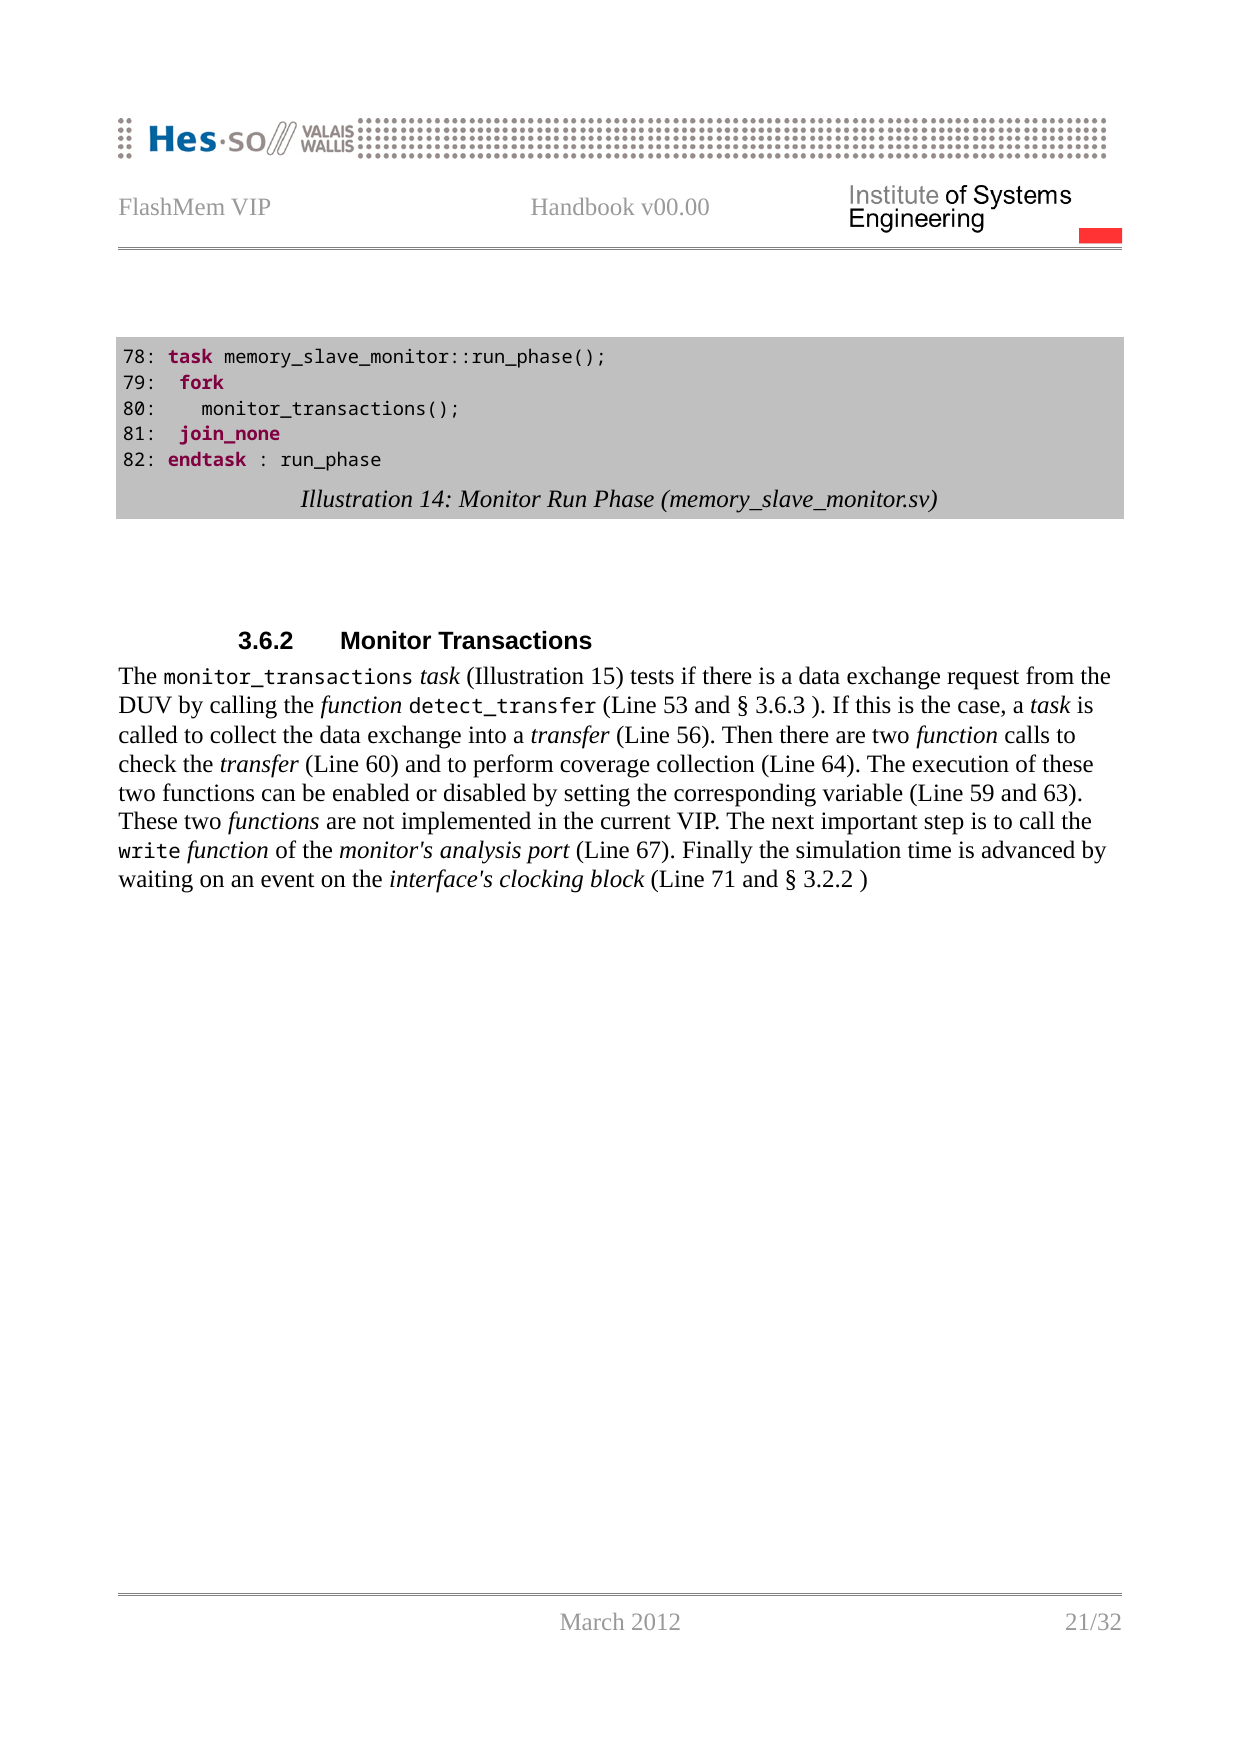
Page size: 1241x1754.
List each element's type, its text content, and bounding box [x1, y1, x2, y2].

text The monitor_transactions task (Illustration 15) tests if there is a data exchange request from the DUV by calling the function detect_transfer (Line 53 and §3.6.3). If this is the case, a task is called to collect the data exchange into a transfer (Line 56). Then there are two function calls to check the transfer (Line 60) and to perform coverage collection (Line 64). The execution of these two functions can be enabled or disabled by setting the corresponding variable (Line 59 and 63). These two functions are not implemented in the current VIP. The next important step is to call the write function of the monitor's analysis port (Line 67). Finally the simulation time is advanced by waiting on an event on the interface's clocking block (Line 71 and §3.2.2) [118, 661, 1122, 893]
text 81: join_none [123, 420, 1118, 446]
text Illustration 14: Monitor Run Phase (memory_slave_monitor.sv) [123, 484, 1118, 513]
picture [118, 118, 1123, 244]
text 78: task memory_slave_monitor::run_phase(); [123, 344, 1118, 369]
text 82: endtask : run_phase [123, 446, 1118, 471]
text 80: monitor_transactions(); [123, 395, 1118, 420]
text 79: fork [123, 369, 1118, 395]
subtitle Monitor Transactions [231, 626, 1122, 655]
